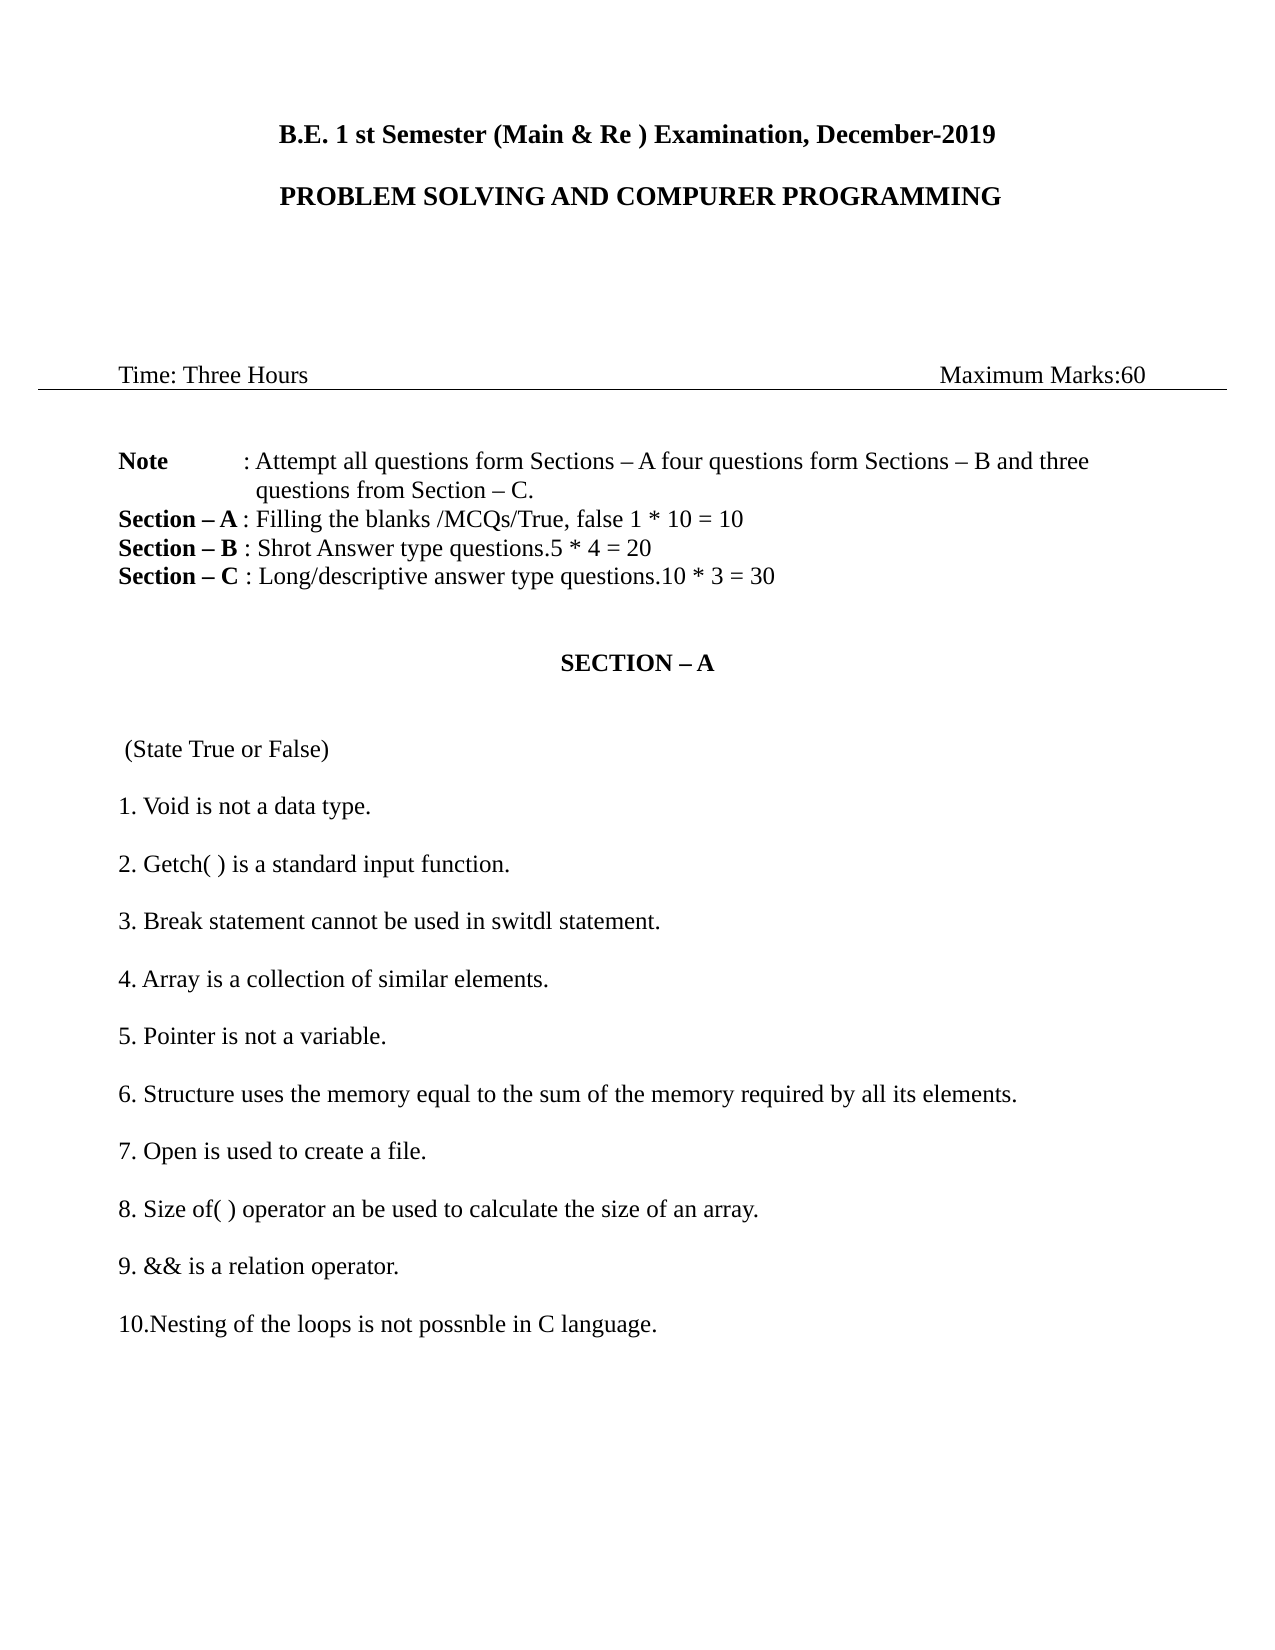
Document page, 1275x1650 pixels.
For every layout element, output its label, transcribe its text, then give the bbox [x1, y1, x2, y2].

text Section – B : Shrot Answer type questions.5 * 4 = 20 [118, 533, 1157, 561]
text 8. Size of( ) operator an be used to calculate the size of an array. [118, 1194, 1157, 1223]
text 5. Pointer is not a variable. [118, 1021, 1157, 1050]
text SECTION – A [118, 648, 1157, 676]
text 7. Open is used to create a file. [118, 1136, 1157, 1165]
text B.E. 1 st Semester (Main & Re ) Examination, December-2019 [118, 118, 1157, 149]
text (State True or False) [118, 734, 1157, 763]
text PROBLEM SOLVING AND COMPURER PROGRAMMING [118, 180, 1157, 212]
text Section – A : Filling the blanks /MCQs/True, false 1 * 10 = 10 [118, 504, 1157, 533]
text 2. Getch( ) is a standard input function. [118, 849, 1157, 878]
text Section – C : Long/descriptive answer type questions.10 * 3 = 30 [118, 561, 1157, 590]
text 1. Void is not a data type. [118, 791, 1157, 820]
text 4. Array is a collection of similar elements. [118, 964, 1157, 993]
text Note : Attempt all questions form Sections – A four questions form Sections – B and three [118, 446, 1157, 475]
text 3. Break statement cannot be used in switdl statement. [118, 906, 1157, 935]
text questions from Section – C. [118, 475, 1157, 504]
text 10.Nesting of the loops is not possnble in C language. [118, 1309, 1157, 1338]
text Time: Three Hours Maximum Marks:60 [118, 360, 1157, 389]
text 9. && is a relation operator. [118, 1251, 1157, 1280]
text 6. Structure uses the memory equal to the sum of the memory required by all its elements. [118, 1079, 1157, 1108]
